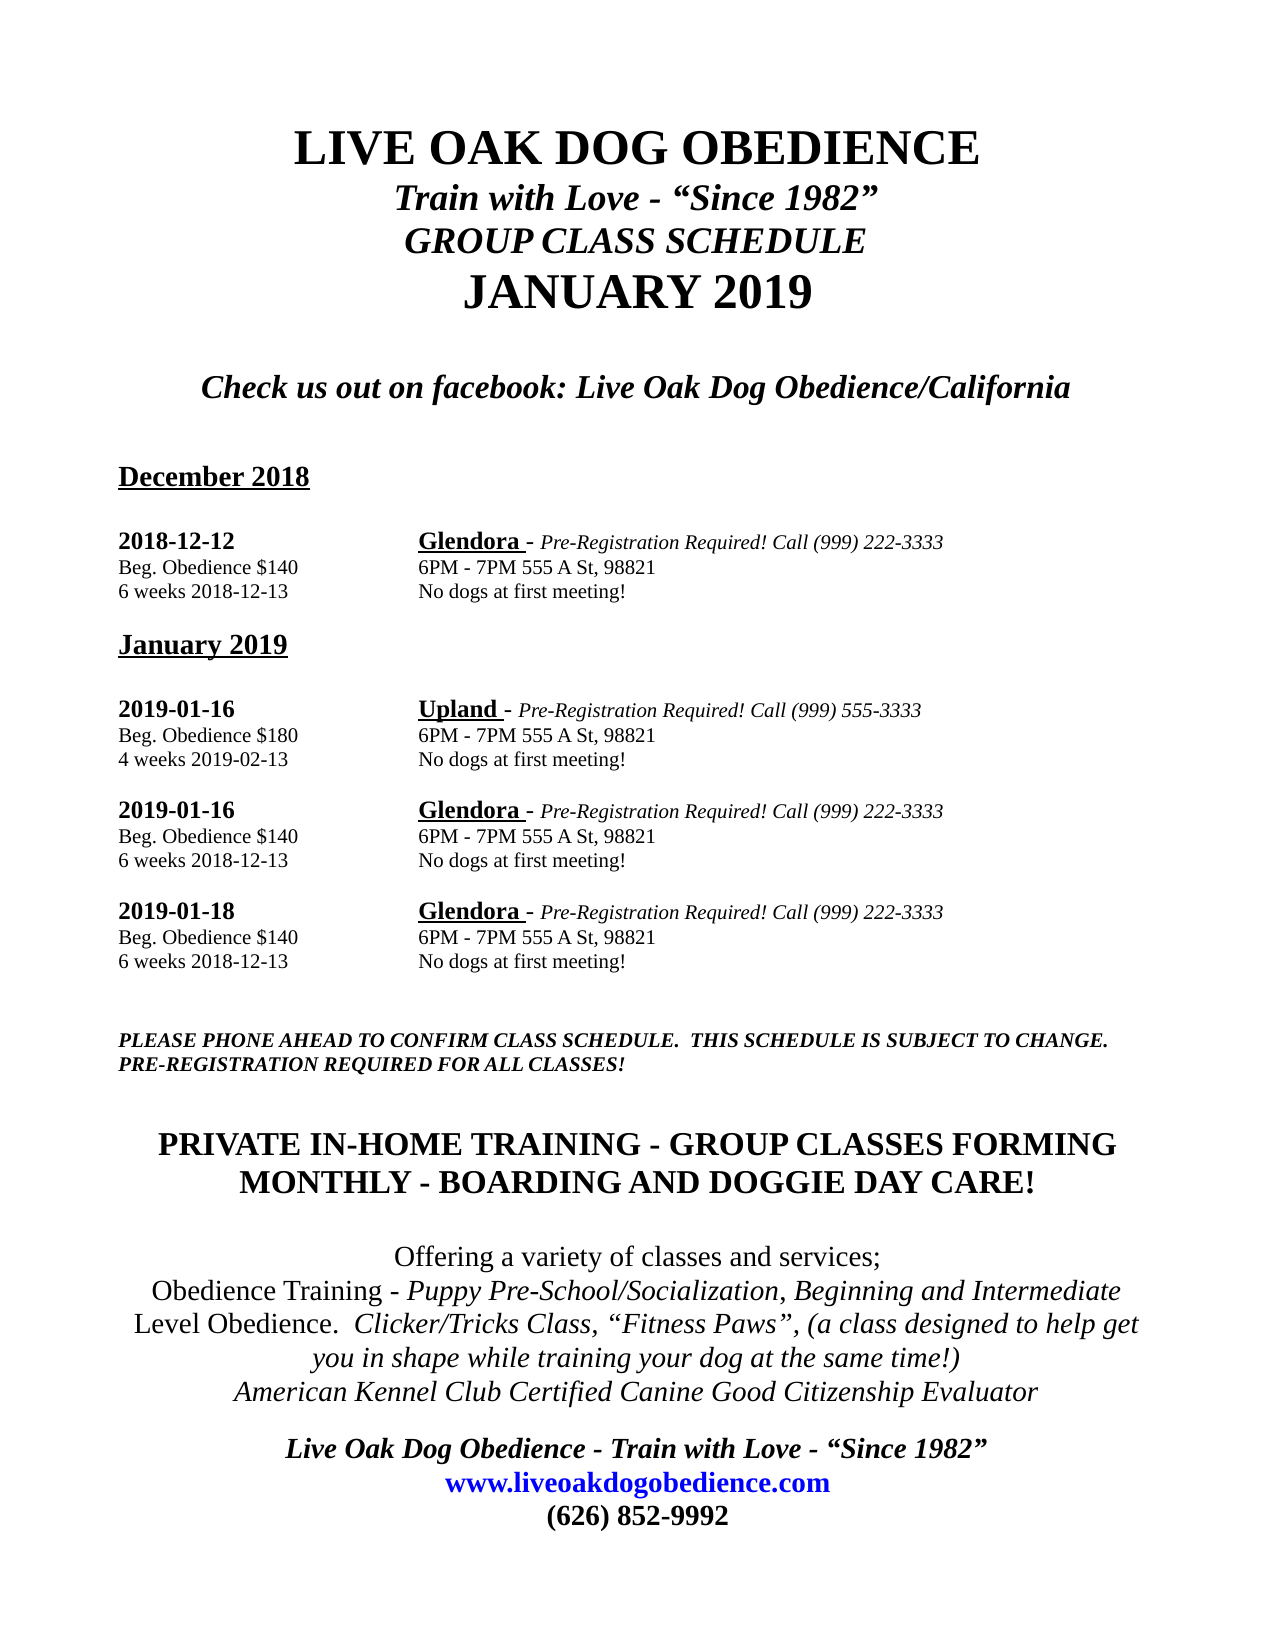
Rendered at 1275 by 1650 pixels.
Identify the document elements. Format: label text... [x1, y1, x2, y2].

table_header Upland - Pre-Registration Required! Call (999) 555-3333 6PM - 7PM 555 A St, 98821 No dogs at first meeting! [418, 695, 1157, 771]
table_header Glendora - Pre-Registration Required! Call (999) 222-3333 6PM - 7PM 555 A St, 98821 No dogs at first meeting! [418, 896, 1157, 973]
table_header Glendora - Pre-Registration Required! Call (999) 222-3333 6PM - 7PM 555 A St, 98821 No dogs at first meeting! [418, 795, 1157, 872]
text January 2019 [118, 627, 1157, 661]
text December 2018 [118, 459, 1157, 493]
table_header 2019-01-16 Beg. Obedience $180 4 weeks 2019-02-13 [118, 695, 418, 771]
table_header 2018-12-12 Beg. Obedience $140 6 weeks 2018-12-13 [118, 526, 418, 603]
table_header 2019-01-16 Beg. Obedience $140 6 weeks 2018-12-13 [118, 795, 418, 872]
table_header 2019-01-18 Beg. Obedience $140 6 weeks 2018-12-13 [118, 896, 418, 973]
table_header Glendora - Pre-Registration Required! Call (999) 222-3333 6PM - 7PM 555 A St, 98821 No dogs at first meeting! [418, 526, 1157, 603]
